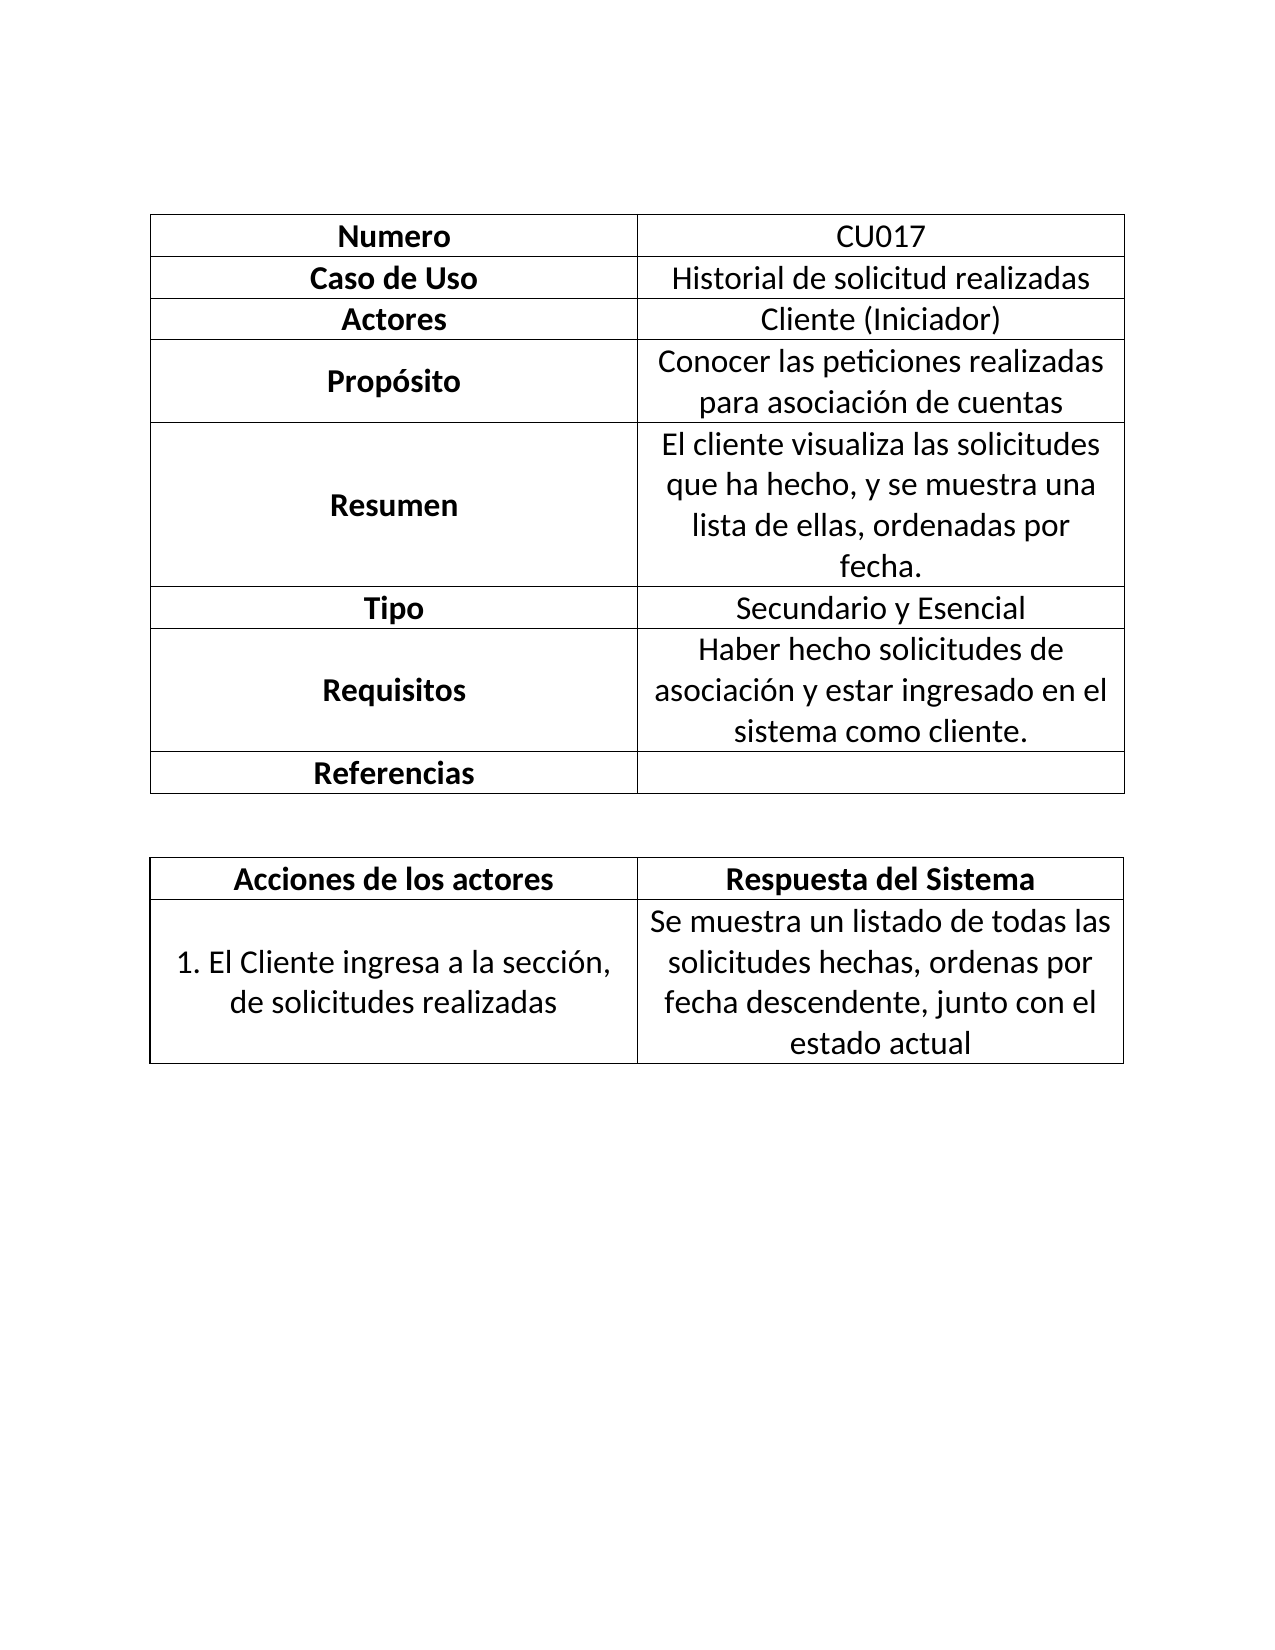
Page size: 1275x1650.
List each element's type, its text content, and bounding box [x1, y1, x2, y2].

table_cell Caso de Uso [151, 257, 637, 297]
table_cell Historial de solicitud realizadas [638, 257, 1124, 297]
table_cell Conocer las peticiones realizadas para asociación de cuentas [638, 340, 1124, 422]
table_cell Resumen [151, 423, 637, 586]
table_cell Cliente (Iniciador) [638, 299, 1124, 339]
table_header CU017 [638, 215, 1124, 256]
table_header Acciones de los actores [151, 858, 637, 899]
table_cell [638, 752, 1124, 792]
table_cell Haber hecho solicitudes de asociación y estar ingresado en el sistema como cliente. [638, 629, 1124, 751]
table_cell 1. El Cliente ingresa a la sección, de solicitudes realizadas [151, 900, 637, 1063]
table_cell Tipo [151, 587, 637, 627]
table_cell Propósito [151, 340, 637, 422]
table_cell Se muestra un listado de todas las solicitudes hechas, ordenas por fecha descendente, junto con el estado actual [638, 900, 1123, 1063]
table_cell Secundario y Esencial [638, 587, 1124, 627]
table_cell Referencias [151, 752, 637, 792]
table_header Numero [151, 215, 637, 256]
table_cell El cliente visualiza las solicitudes que ha hecho, y se muestra una lista de ellas, ordenadas por fecha. [638, 423, 1124, 586]
table_header Respuesta del Sistema [638, 858, 1123, 899]
table_cell Actores [151, 299, 637, 339]
table_cell Requisitos [151, 629, 637, 751]
